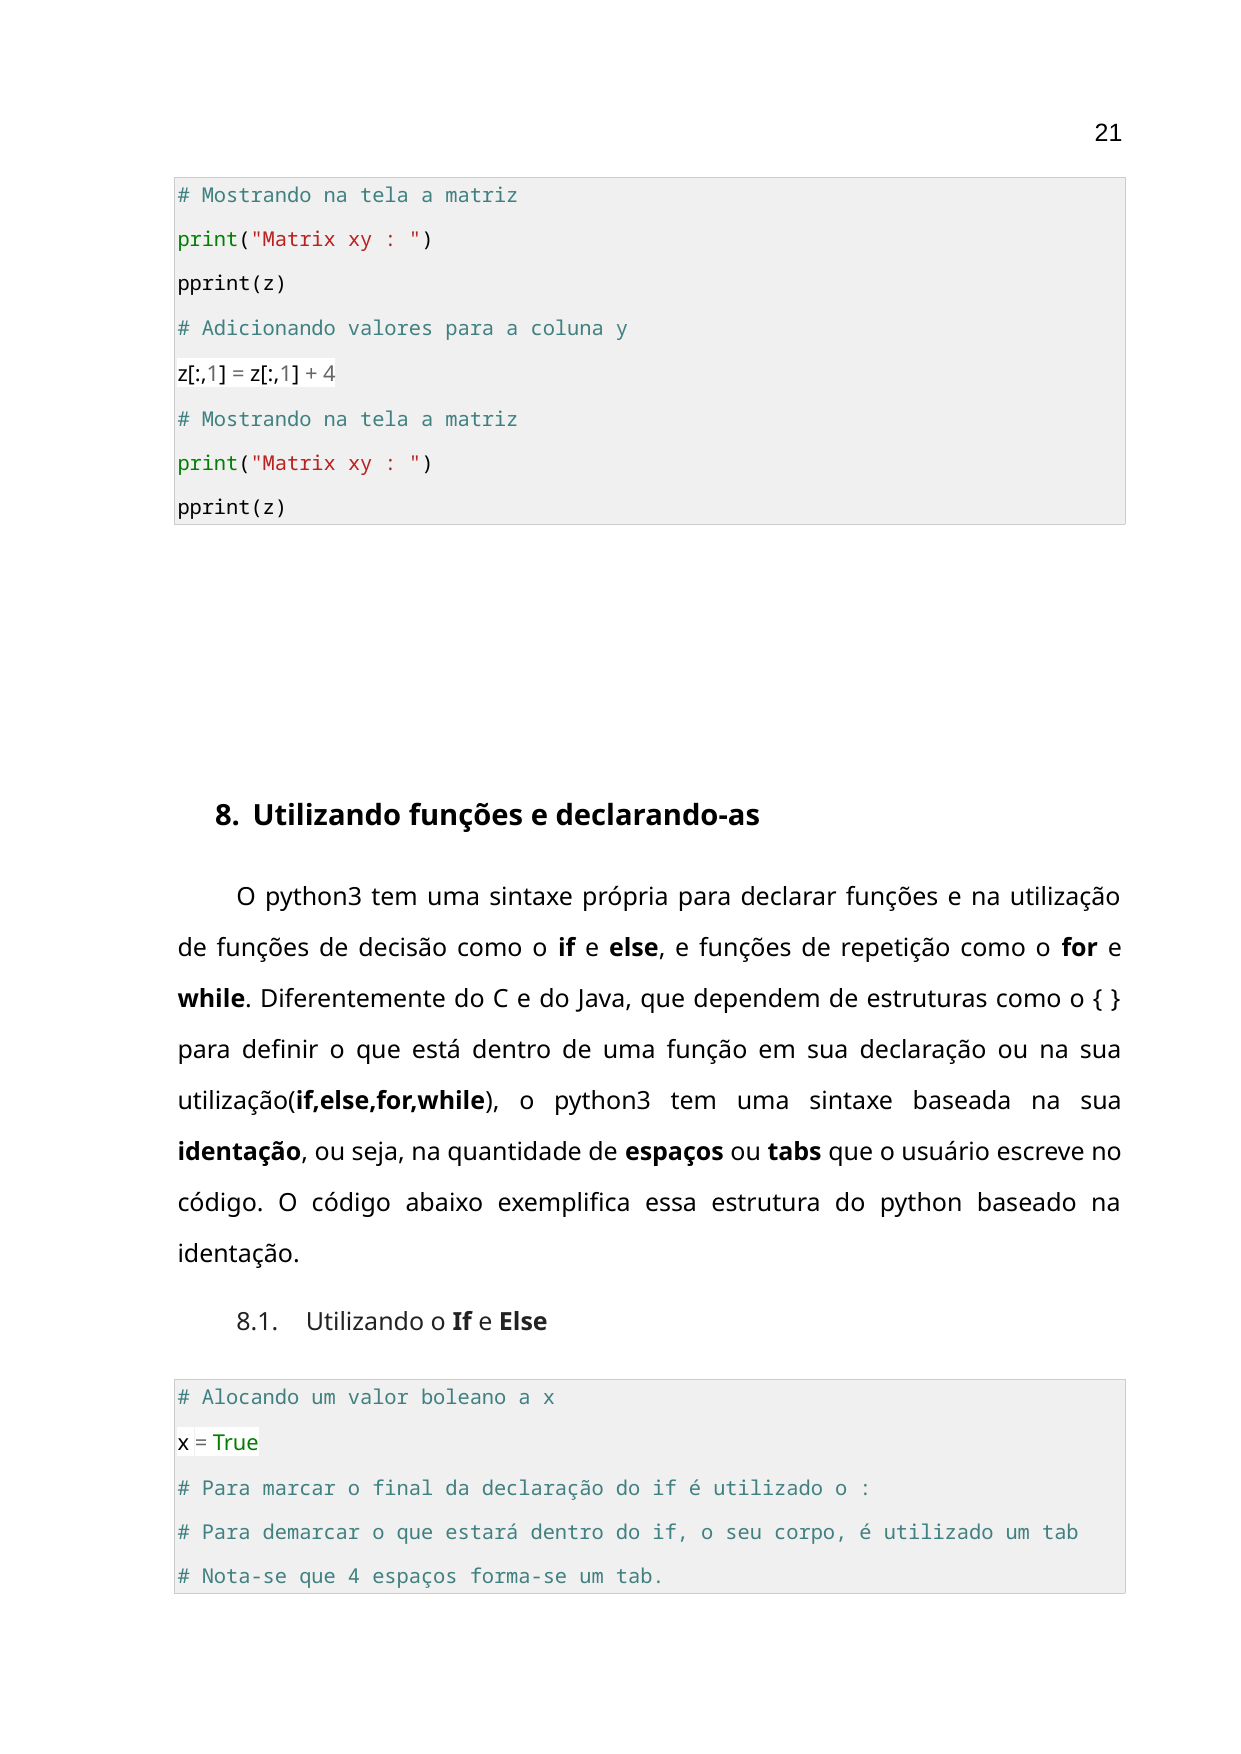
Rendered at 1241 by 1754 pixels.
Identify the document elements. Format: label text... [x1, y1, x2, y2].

text O python3 tem uma sintaxe própria para declarar funções e na utilização de funções de decisão como o if e else, e funções de repetição como o for e while. Diferentemente do C e do Java, que dependem de estruturas como o { } para definir o que está dentro de uma função em sua declaração ou na sua utilização(if,else,for,while), o python3 tem uma sintaxe baseada na sua identação, ou seja, na quantidade de espaços ou tabs que o usuário escreve no código. O código abaixo exemplifica essa estrutura do python baseado na identação. [177, 878, 1122, 1269]
text # Nota-se que 4 espaços forma-se um tab. [175, 1559, 1125, 1593]
text print("Matrix xy : ") [175, 446, 1125, 476]
text # Para demarcar o que estará dentro do if, o seu corpo, é utilizado um tab [175, 1514, 1125, 1545]
text # Para marcar o final da declaração do if é utilizado o : [175, 1470, 1125, 1501]
text pprint(z) [175, 490, 1125, 524]
text print("Matrix xy : ") [175, 222, 1125, 252]
text z[:,1] = z[:,1] + 4 [175, 355, 1125, 387]
text x = True [175, 1424, 1125, 1456]
subtitle Utilizando funções e declarando-as [215, 794, 1122, 833]
text # Mostrando na tela a matriz [175, 401, 1125, 432]
text pprint(z) [175, 266, 1125, 297]
subtitle Utilizando o If e Else [177, 1303, 1122, 1337]
text # Adicionando valores para a coluna y [175, 310, 1125, 341]
text # Alocando um valor boleano a x [175, 1380, 1125, 1410]
text # Mostrando na tela a matriz [175, 178, 1125, 208]
